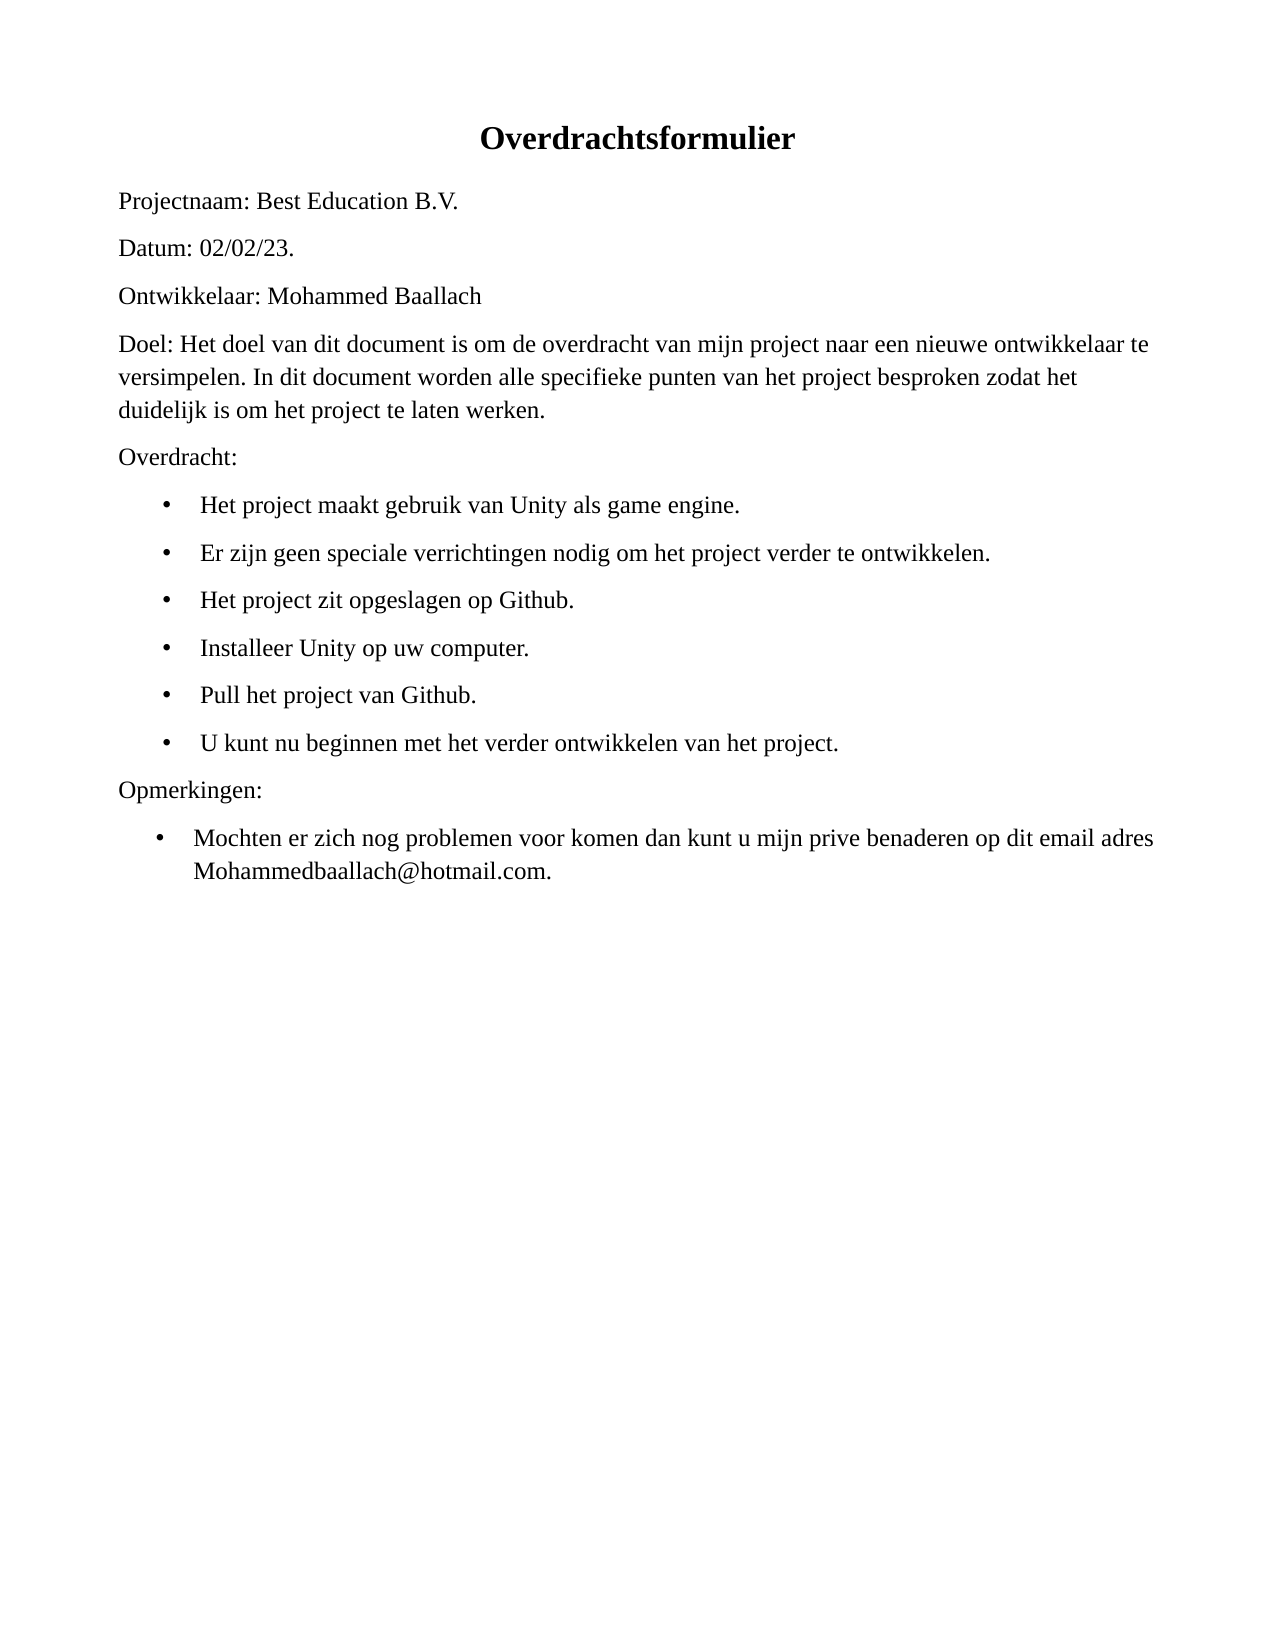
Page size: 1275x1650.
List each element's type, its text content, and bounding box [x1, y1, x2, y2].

list Pull het project van Github. [162, 680, 1157, 709]
text Doel: Het doel van dit document is om de overdracht van mijn project naar een nieuwe ontwikkelaar te versimpelen. In dit document worden alle specifieke punten van het project besproken zodat het duidelijk is om het project te laten werken. [118, 329, 1157, 423]
list Er zijn geen speciale verrichtingen nodig om het project verder te ontwikkelen. [162, 538, 1157, 566]
text Datum: 02/02/23. [118, 233, 1157, 262]
list U kunt nu beginnen met het verder ontwikkelen van het project. [162, 728, 1157, 757]
text Projectnaam: Best Education B.V. [118, 186, 1157, 215]
text Overdracht: [118, 442, 1157, 471]
list Mochten er zich nog problemen voor komen dan kunt u mijn prive benaderen op dit email adres Mohammedbaallach@hotmail.com. [156, 823, 1157, 885]
list Het project maakt gebruik van Unity als game engine. [162, 490, 1157, 519]
list Het project zit opgeslagen op Github. [162, 585, 1157, 614]
text Opmerkingen: [118, 776, 1157, 804]
list Installeer Unity op uw computer. [162, 633, 1157, 662]
text Ontwikkelaar: Mohammed Baallach [118, 281, 1157, 310]
